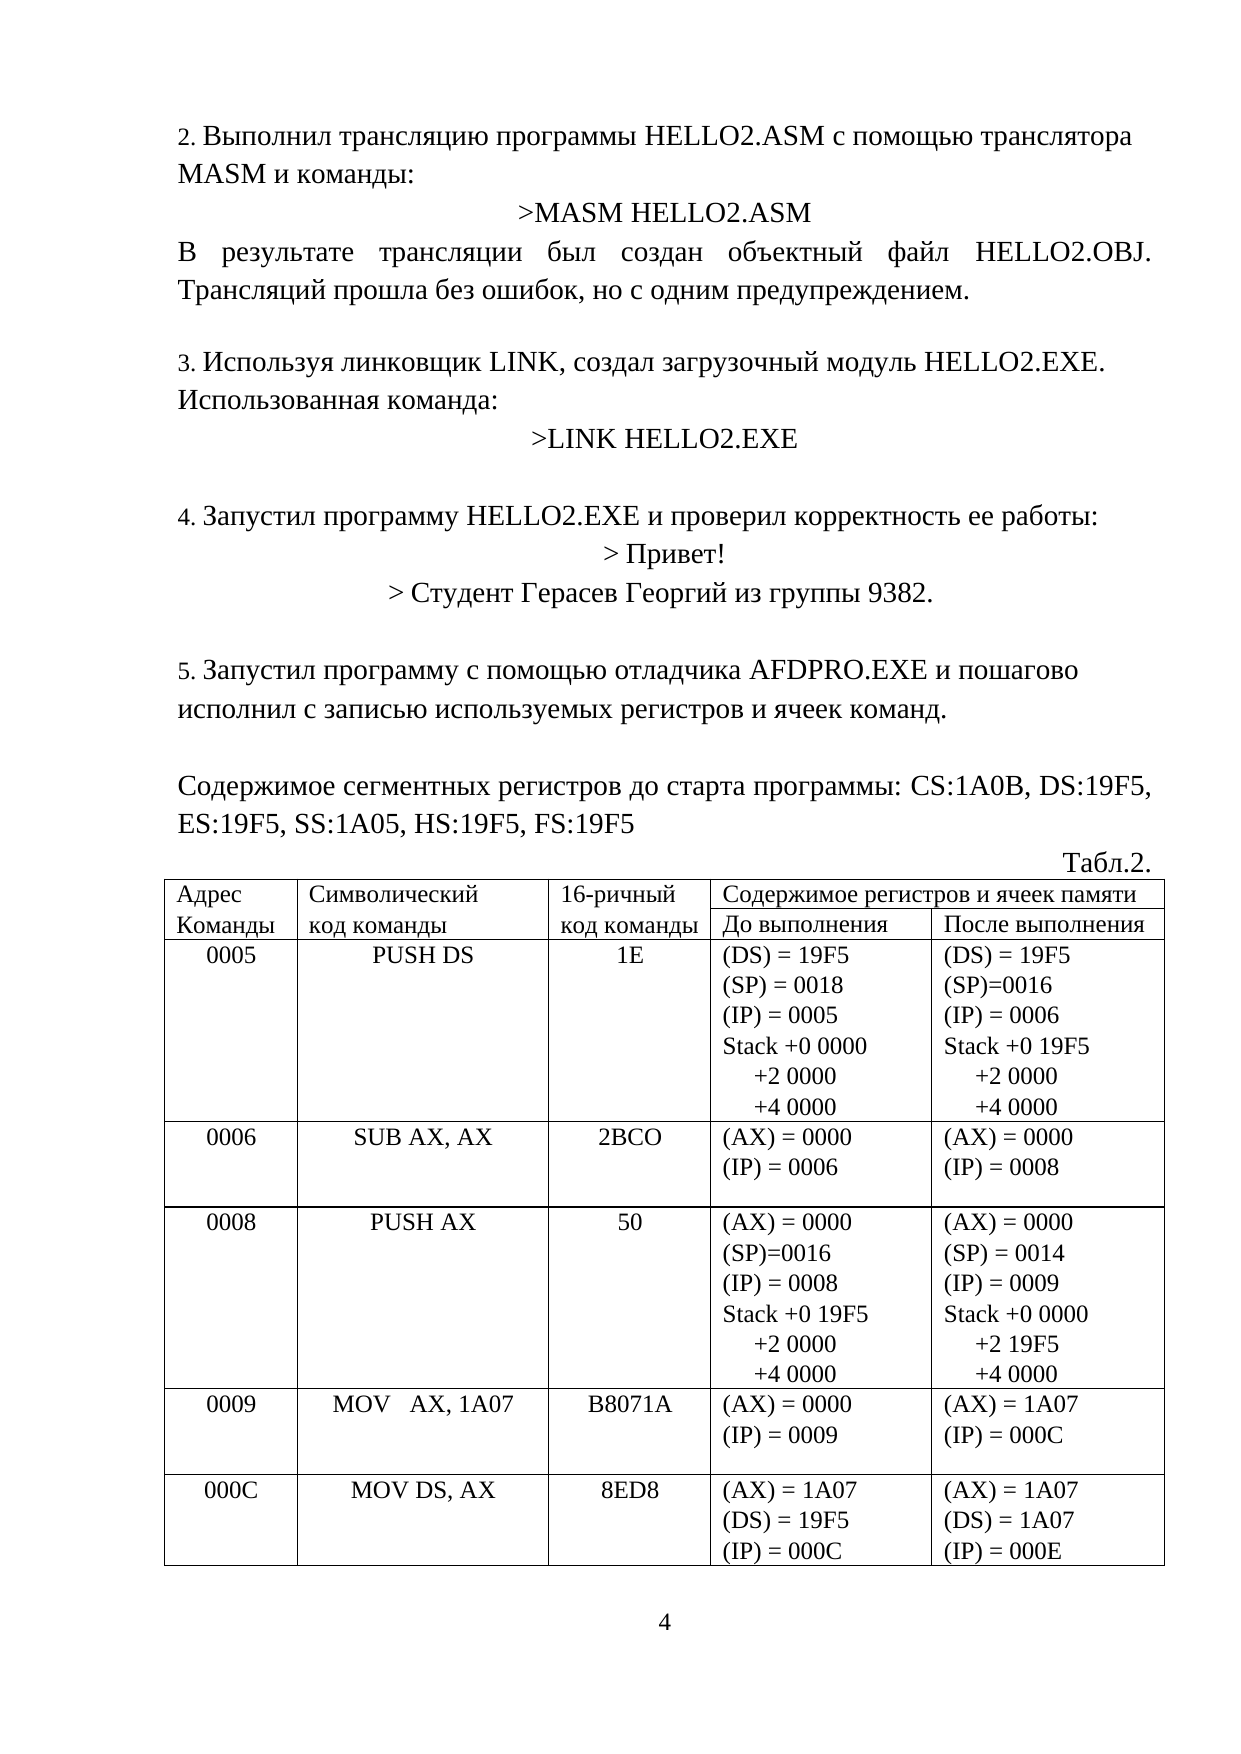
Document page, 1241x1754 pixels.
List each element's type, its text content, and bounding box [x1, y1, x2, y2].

table_cell До выполнения [711, 909, 931, 939]
table_cell (AX) = 1A07 (DS) = 1A07 (IP) = 000E [932, 1475, 1164, 1565]
table_cell MOV AX, 1A07 [298, 1389, 548, 1474]
table_header Адрес Команды [165, 880, 297, 939]
table_cell (DS) = 19F5 (SP) = 0018 (IP) = 0005 Stack +0 0000 +2 0000 +4 0000 [711, 940, 931, 1121]
table_cell (DS) = 19F5 (SP)=0016 (IP) = 0006 Stack +0 19F5 +2 0000 +4 0000 [932, 940, 1164, 1121]
table_cell PUSH DS [298, 940, 548, 1121]
list Выполнил трансляцию программы HELLO2.ASM с помощью транслятора MASM и команды: [177, 118, 1152, 190]
table_cell 000C [165, 1475, 297, 1565]
text > Студент Герасев Георгий из группы 9382. [177, 575, 1152, 609]
list Запустил программу с помощью отладчика AFDPRO.EXE и пошагово исполнил с записью используемых регистров и ячеек команд. [177, 652, 1152, 724]
text >MASM HELLO2.ASM [177, 195, 1152, 229]
table_cell 0005 [165, 940, 297, 1121]
table_cell MOV DS, AX [298, 1475, 548, 1565]
text > Привет! [177, 537, 1152, 570]
table_cell (AX) = 1A07 (IP) = 000C [932, 1389, 1164, 1474]
table_header Содержимое регистров и ячеек памяти [711, 880, 1164, 908]
table_cell 1E [549, 940, 710, 1121]
table_cell (AX) = 0000 (IP) = 0008 [932, 1122, 1164, 1206]
text В результате трансляции был создан объектный файл HELLO2.OBJ. Трансляций прошла без ошибок, но с одним предупреждением. [177, 234, 1152, 306]
table_cell 0009 [165, 1389, 297, 1474]
table_cell 0008 [165, 1208, 297, 1388]
table_cell После выполнения [932, 909, 1164, 939]
list Используя линковщик LINK, создал загрузочный модуль HELLO2.EXE. Использованная команда: [177, 344, 1152, 416]
table_cell 0006 [165, 1122, 297, 1206]
text >LINK HELLO2.EXE [177, 421, 1152, 454]
table_cell SUB AX, AX [298, 1122, 548, 1206]
table_cell 50 [549, 1208, 710, 1388]
text Табл.2. [177, 845, 1152, 878]
table_cell (AX) = 0000 (IP) = 0009 [711, 1389, 931, 1474]
table_header 16-ричный код команды [549, 880, 710, 939]
table_cell B8071A [549, 1389, 710, 1474]
table_cell (AX) = 0000 (SP)=0016 (IP) = 0008 Stack +0 19F5 +2 0000 +4 0000 [711, 1208, 931, 1388]
table_cell (AX) = 0000 (SP) = 0014 (IP) = 0009 Stack +0 0000 +2 19F5 +4 0000 [932, 1208, 1164, 1388]
table_cell 8ED8 [549, 1475, 710, 1565]
table_cell (AX) = 1A07 (DS) = 19F5 (IP) = 000C [711, 1475, 931, 1565]
text Содержимое сегментных регистров до старта программы: CS:1A0B, DS:19F5, ES:19F5, SS:1A05, HS:19F5, FS:19F5 [177, 768, 1152, 840]
table_cell PUSH AX [298, 1208, 548, 1388]
table_cell (AX) = 0000 (IP) = 0006 [711, 1122, 931, 1206]
table_cell 2BCO [549, 1122, 710, 1206]
table_header Символический код команды [298, 880, 548, 939]
list Запустил программу HELLO2.EXE и проверил корректность ее работы: [177, 498, 1152, 532]
